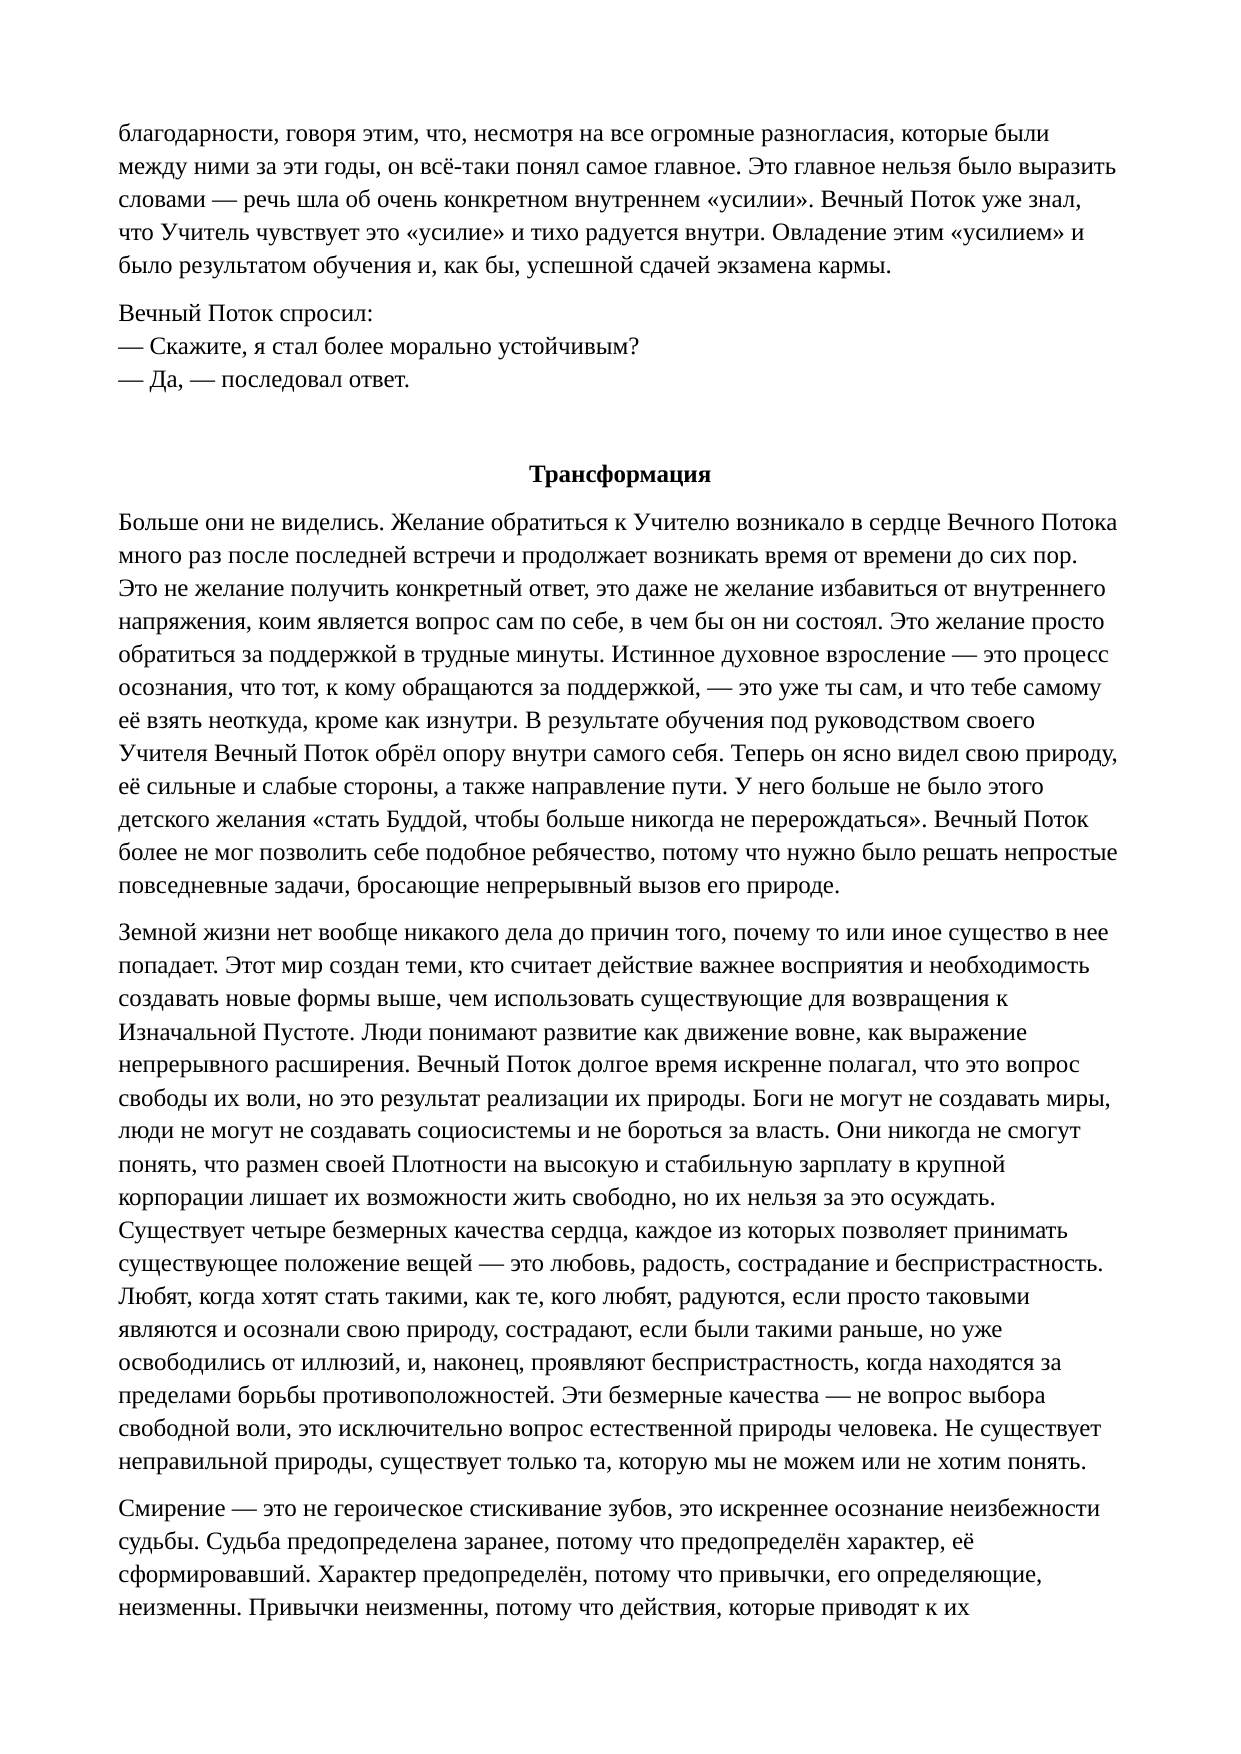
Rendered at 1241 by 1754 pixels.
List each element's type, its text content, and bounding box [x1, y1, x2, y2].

text Вечный Поток спросил: — Скажите, я стал более морально устойчивым? — Да, — последовал ответ. [118, 298, 1122, 393]
text Трансформация [118, 459, 1122, 488]
text Смирение — это не героическое стискивание зубов, это искреннее осознание неизбежности судьбы. Судьба предопределена заранее, потому что предопределён характер, её сформировавший. Характер предопределён, потому что привычки, его определяющие, неизменны. Привычки неизменны, потому что действия, которые приводят к их [118, 1493, 1122, 1621]
text Земной жизни нет вообще никакого дела до причин того, почему то или иное существо в нее попадает. Этот мир создан теми, кто считает действие важнее восприятия и необходимость создавать новые формы выше, чем использовать существующие для возвращения к Изначальной Пустоте. Люди понимают развитие как движение вовне, как выражение непрерывного расширения. Вечный Поток долгое время искренне полагал, что это вопрос свободы их воли, но это результат реализации их природы. Боги не могут не создавать миры, люди не могут не создавать социосистемы и не бороться за власть. Они никогда не смогут понять, что размен своей Плотности на высокую и стабильную зарплату в крупной корпорации лишает их возможности жить свободно, но их нельзя за это осуждать. Существует четыре безмерных качества сердца, каждое из которых позволяет принимать существующее положение вещей — это любовь, радость, сострадание и беспристрастность. Любят, когда хотят стать такими, как те, кого любят, радуются, если просто таковыми являются и осознали свою природу, сострадают, если были такими раньше, но уже освободились от иллюзий, и, наконец, проявляют беспристрастность, когда находятся за пределами борьбы противоположностей. Эти безмерные качества — не вопрос выбора свободной воли, это исключительно вопрос естественной природы человека. Не существует неправильной природы, существует только та, которую мы не можем или не хотим понять. [118, 917, 1122, 1474]
text Больше они не виделись. Желание обратиться к Учителю возникало в сердце Вечного Потока много раз после последней встречи и продолжает возникать время от времени до сих пор. Это не желание получить конкретный ответ, это даже не желание избавиться от внутреннего напряжения, коим является вопрос сам по себе, в чем бы он ни состоял. Это желание просто обратиться за поддержкой в трудные минуты. Истинное духовное взросление — это процесс осознания, что тот, к кому обращаются за поддержкой, — это уже ты сам, и что тебе самому её взять неоткуда, кроме как изнутри. В результате обучения под руководством своего Учителя Вечный Поток обрёл опору внутри самого себя. Теперь он ясно видел свою природу, её сильные и слабые стороны, а также направление пути. У него больше не было этого детского желания «стать Буддой, чтобы больше никогда не перерождаться». Вечный Поток более не мог позволить себе подобное ребячество, потому что нужно было решать непростые повседневные задачи, бросающие непрерывный вызов его природе. [118, 507, 1122, 899]
text благодарности, говоря этим, что, несмотря на все огромные разногласия, которые были между ними за эти годы, он всё-таки понял самое главное. Это главное нельзя было выразить словами — речь шла об очень конкретном внутреннем «усилии». Вечный Поток уже знал, что Учитель чувствует это «усилие» и тихо радуется внутри. Овладение этим «усилием» и было результатом обучения и, как бы, успешной сдачей экзамена кармы. [118, 118, 1122, 279]
